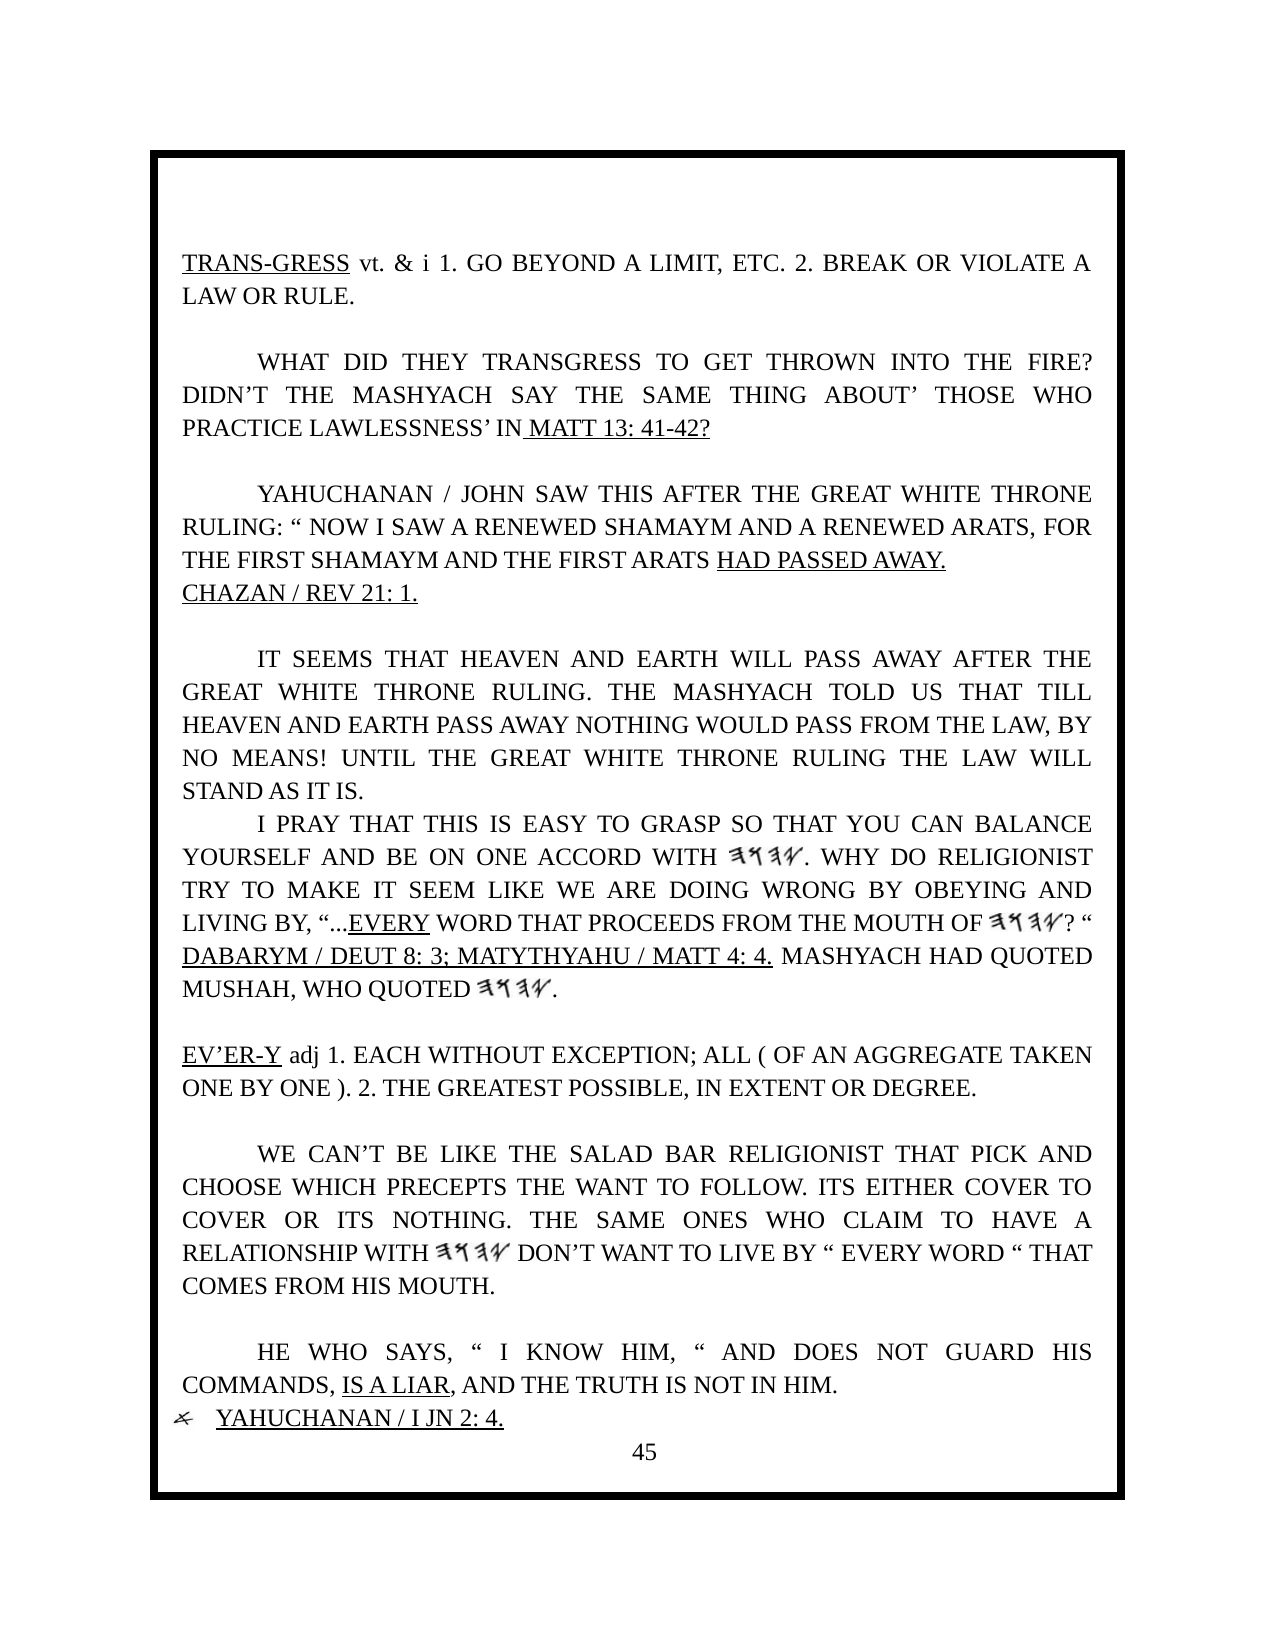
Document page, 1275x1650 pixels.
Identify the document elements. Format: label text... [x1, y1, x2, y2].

text CHAZAN / REV 21: 1. [182, 578, 1093, 607]
text EV’ER-Y adj 1. EACH WITHOUT EXCEPTION; ALL ( OF AN AGGREGATE TAKEN ONE BY ONE ). 2. THE GREATEST POSSIBLE, IN EXTENT OR DEGREE. [182, 1040, 1093, 1102]
text HE WHO SAYS, “ I KNOW HIM, “ AND DOES NOT GUARD HIS COMMANDS, IS A LIAR, AND THE TRUTH IS NOT IN HIM. [182, 1337, 1093, 1399]
text YAHUCHANAN / JOHN SAW THIS AFTER THE GREAT WHITE THRONE RULING: “ NOW I SAW A RENEWED SHAMAYM AND A RENEWED ARATS, FOR THE FIRST SHAMAYM AND THE FIRST ARATS HAD PASSED AWAY. [182, 479, 1093, 574]
text 45 [182, 1437, 1093, 1465]
text YAHUCHANAN / I JN 2: 4. [182, 1403, 1093, 1432]
text TRANS-GRESS vt. & i 1. GO BEYOND A LIMIT, ETC. 2. BREAK OR VIOLATE A LAW OR RULE. [182, 248, 1093, 309]
picture [171, 1409, 197, 1429]
text DABARYM / DEUT 8: 3; MATYTHYAHU / MATT 4: 4. MASHYACH HAD QUOTED MUSHAH, WHO QUOTED . [182, 941, 1093, 1003]
text IT SEEMS THAT HEAVEN AND EARTH WILL PASS AWAY AFTER THE GREAT WHITE THRONE RULING. THE MASHYACH TOLD US THAT TILL HEAVEN AND EARTH PASS AWAY NOTHING WOULD PASS FROM THE LAW, BY NO MEANS! UNTIL THE GREAT WHITE THRONE RULING THE LAW WILL STAND AS IT IS. [182, 644, 1093, 805]
text WHAT DID THEY TRANSGRESS TO GET THROWN INTO THE FIRE? DIDN’T THE MASHYACH SAY THE SAME THING ABOUT’ THOSE WHO PRACTICE LAWLESSNESS’ IN MATT 13: 41-42? [182, 347, 1093, 442]
text I PRAY THAT THIS IS EASY TO GRASP SO THAT YOU CAN BALANCE YOURSELF AND BE ON ONE ACCORD WITH . WHY DO RELIGIONIST TRY TO MAKE IT SEEM LIKE WE ARE DOING WRONG BY OBEYING AND LIVING BY, “...EVERY WORD THAT PROCEEDS FROM THE MOUTH OF ? “ [182, 809, 1093, 937]
text WE CAN’T BE LIKE THE SALAD BAR RELIGIONIST THAT PICK AND CHOOSE WHICH PRECEPTS THE WANT TO FOLLOW. ITS EITHER COVER TO COVER OR ITS NOTHING. THE SAME ONES WHO CLAIM TO HAVE A RELATIONSHIP WITH DON’T WANT TO LIVE BY “ EVERY WORD “ THAT COMES FROM HIS MOUTH. [182, 1139, 1093, 1300]
